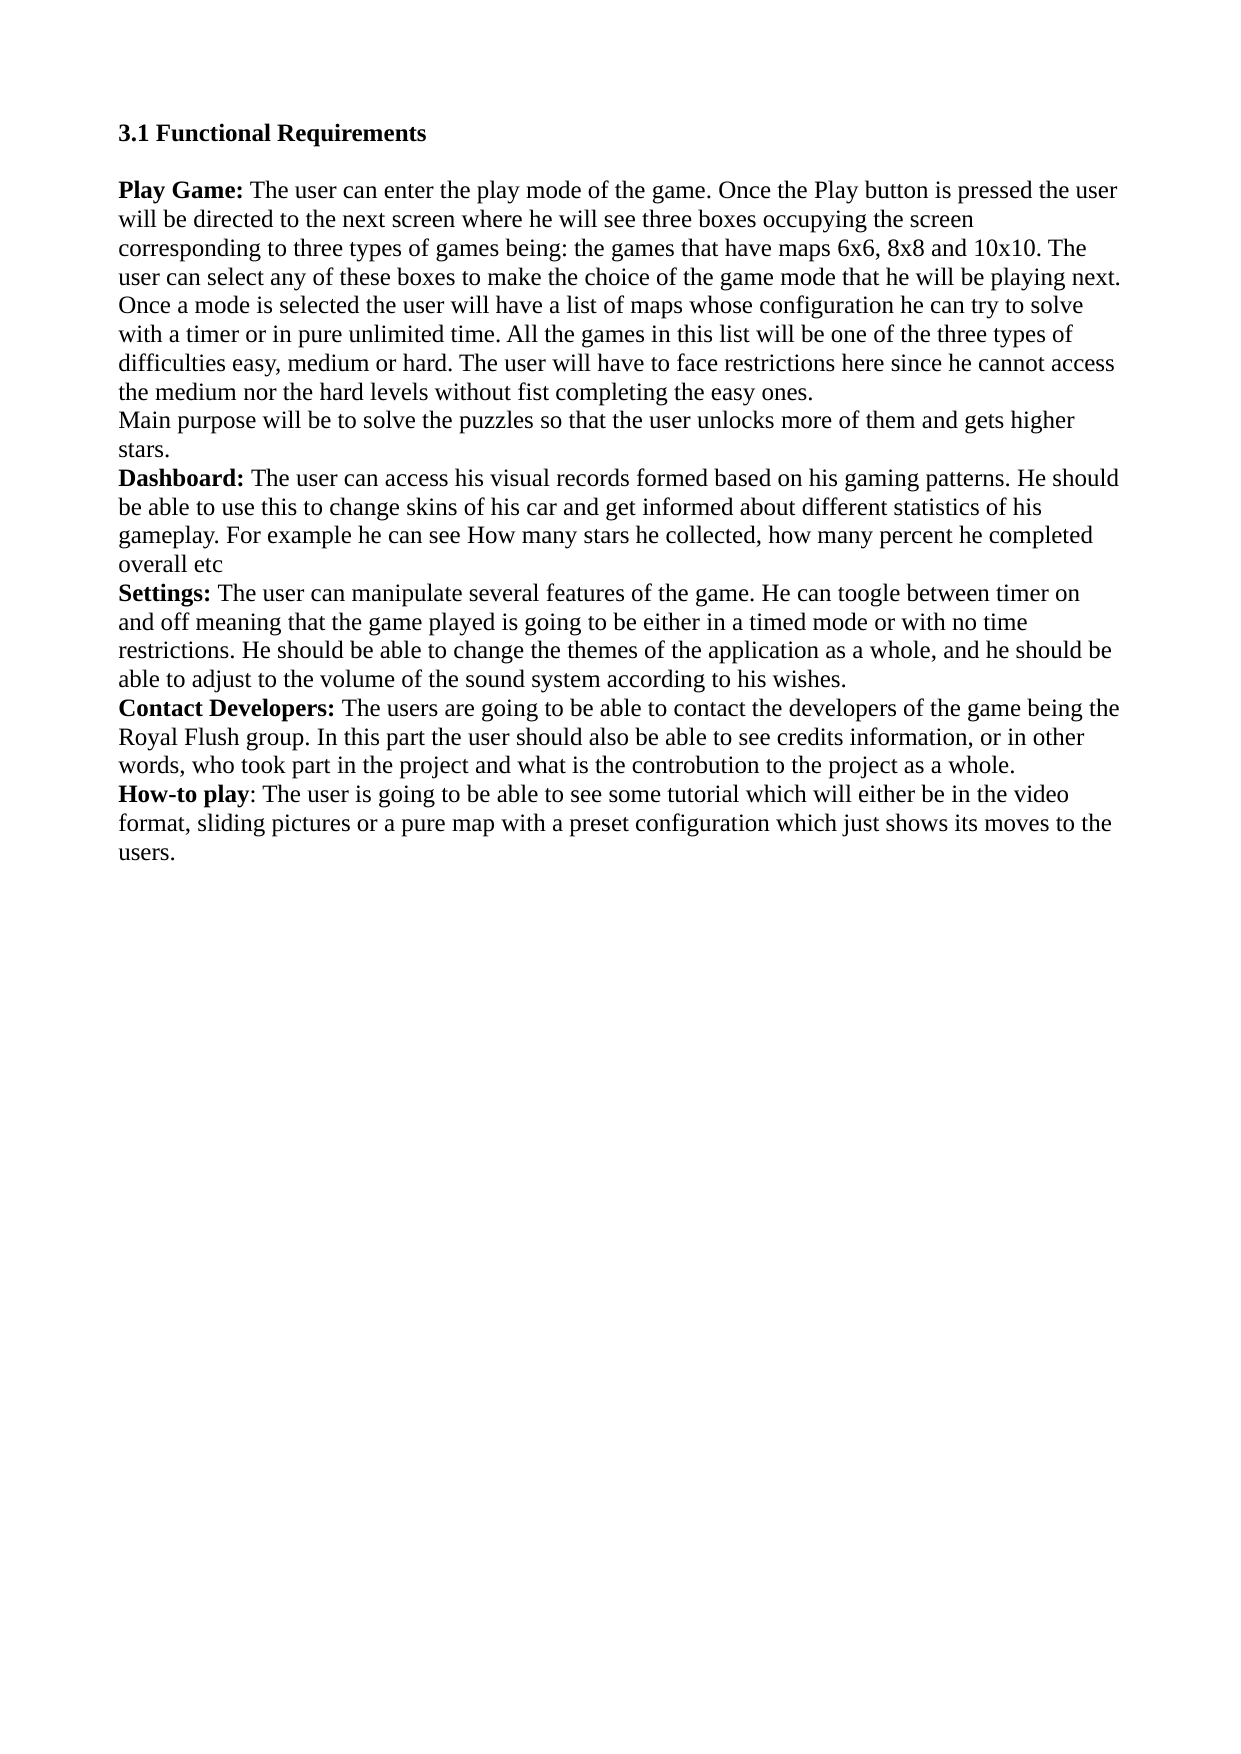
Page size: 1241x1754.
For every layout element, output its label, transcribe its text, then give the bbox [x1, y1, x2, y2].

text Play Game: The user can enter the play mode of the game. Once the Play button is pressed the user will be directed to the next screen where he will see three boxes occupying the screen corresponding to three types of games being: the games that have maps 6x6, 8x8 and 10x10. The user can select any of these boxes to make the choice of the game mode that he will be playing next. Once a mode is selected the user will have a list of maps whose configuration he can try to solve with a timer or in pure unlimited time. All the games in this list will be one of the three types of difficulties easy, medium or hard. The user will have to face restrictions here since he cannot access the medium nor the hard levels without fist completing the easy ones. [118, 176, 1122, 406]
text How-to play: The user is going to be able to see some tutorial which will either be in the video format, sliding pictures or a pure map with a preset configuration which just shows its moves to the users. [118, 779, 1122, 866]
text Settings: The user can manipulate several features of the game. He can toogle between timer on and off meaning that the game played is going to be either in a timed mode or with no time restrictions. He should be able to change the themes of the application as a whole, and he should be able to adjust to the volume of the sound system according to his wishes. [118, 578, 1122, 693]
text Main purpose will be to solve the puzzles so that the user unlocks more of them and gets higher stars. [118, 406, 1122, 463]
text Contact Developers: The users are going to be able to contact the developers of the game being the Royal Flush group. In this part the user should also be able to see credits information, or in other words, who took part in the project and what is the controbution to the project as a whole. [118, 693, 1122, 779]
text Dashboard: The user can access his visual records formed based on his gaming patterns. He should be able to use this to change skins of his car and get informed about different statistics of his gameplay. For example he can see How many stars he collected, how many percent he completed overall etc [118, 463, 1122, 578]
text 3.1 Functional Requirements [118, 118, 1122, 147]
